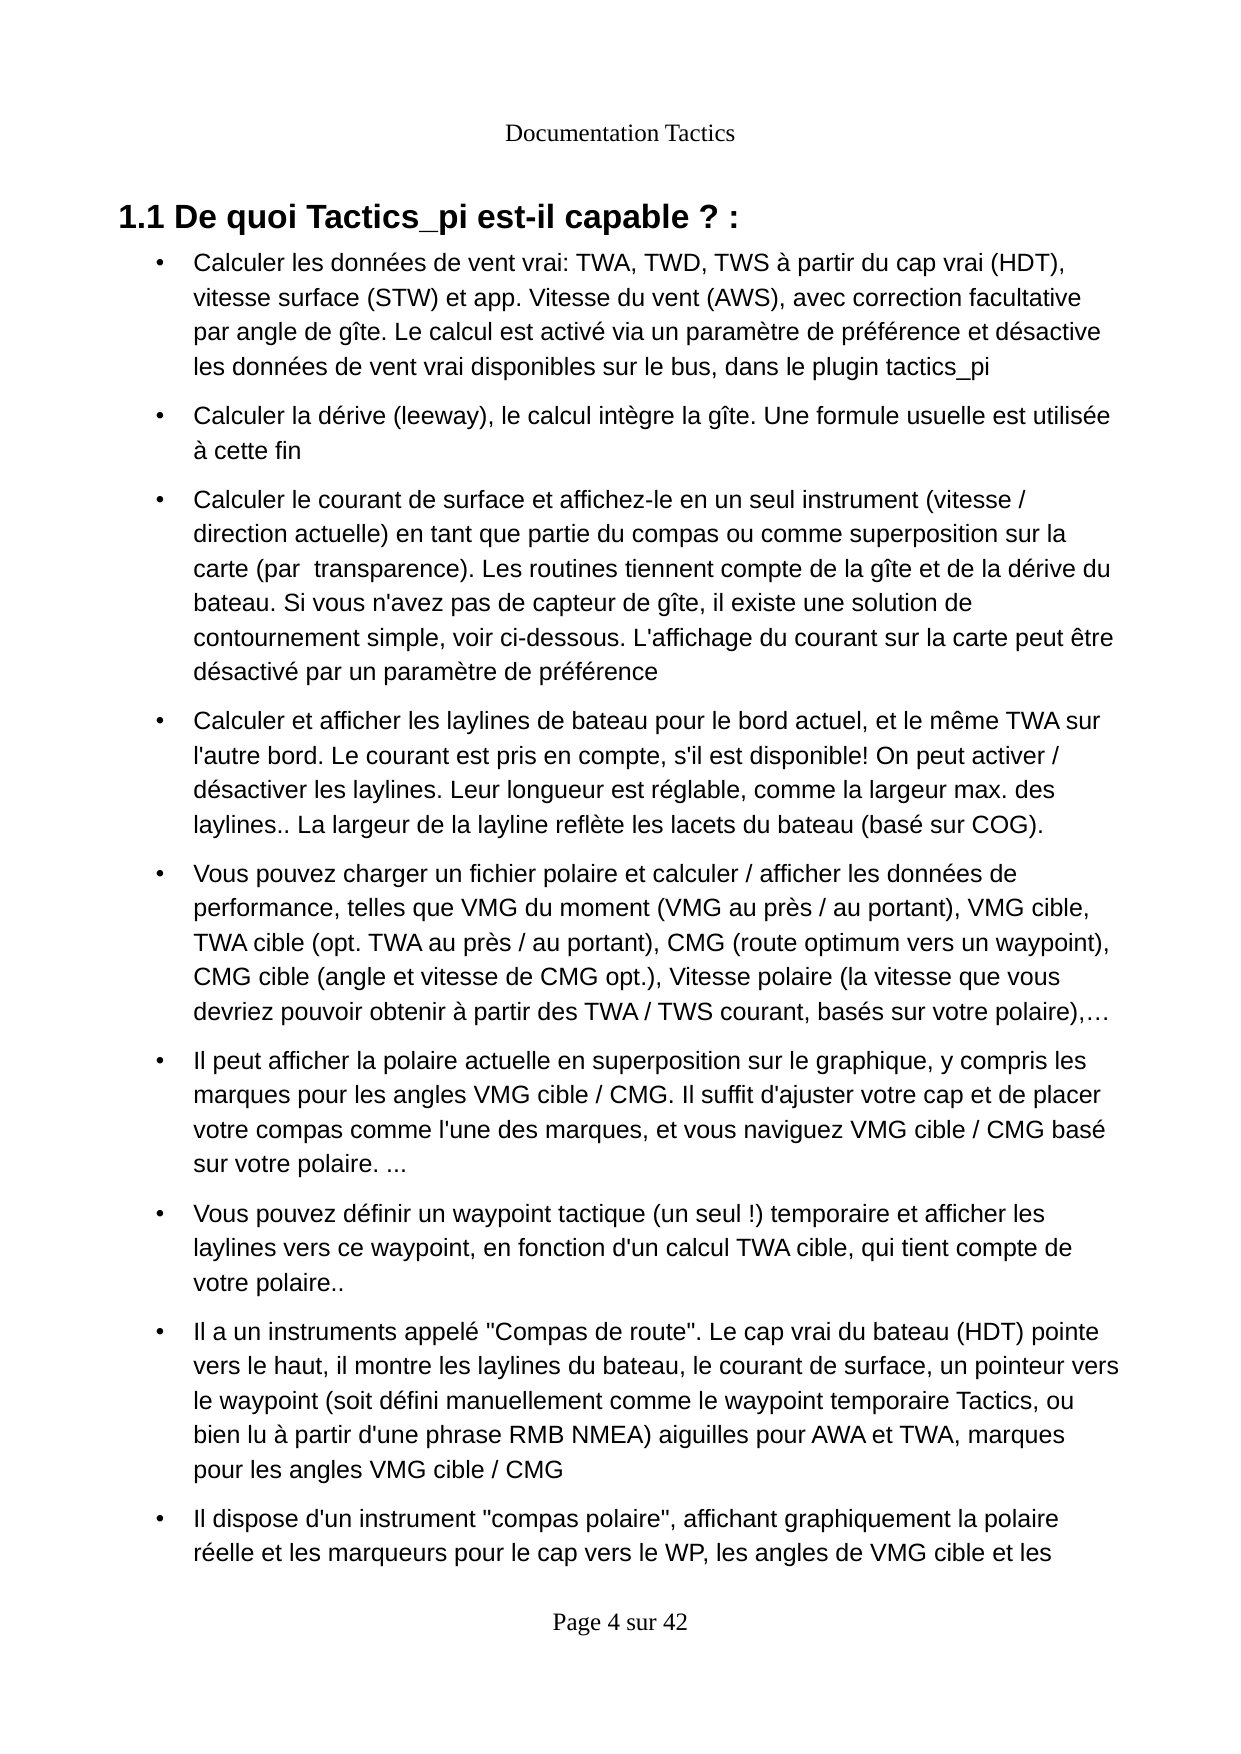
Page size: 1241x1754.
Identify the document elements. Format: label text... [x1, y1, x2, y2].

list Il peut afficher la polaire actuelle en superposition sur le graphique, y compris les marques pour les angles VMG cible / CMG. Il suffit d'ajuster votre cap et de placer votre compas comme l'une des marques, et vous naviguez VMG cible / CMG basé sur votre polaire. ... [156, 1046, 1122, 1178]
list Calculer et afficher les laylines de bateau pour le bord actuel, et le même TWA sur l'autre bord. Le courant est pris en compte, s'il est disponible! On peut activer / désactiver les laylines. Leur longueur est réglable, comme la largeur max. des laylines.. La largeur de la layline reflète les lacets du bateau (basé sur COG). [156, 706, 1122, 838]
list Il dispose d'un instrument "compas polaire", affichant graphiquement la polaire réelle et les marqueurs pour le cap vers le WP, les angles de VMG cible et les [156, 1504, 1122, 1567]
list Vous pouvez charger un fichier polaire et calculer / afficher les données de performance, telles que VMG du moment (VMG au près / au portant), VMG cible, TWA cible (opt. TWA au près / au portant), CMG (route optimum vers un waypoint), CMG cible (angle et vitesse de CMG opt.), Vitesse polaire (la vitesse que vous devriez pouvoir obtenir à partir des TWA / TWS courant, basés sur votre polaire),… [156, 859, 1122, 1026]
list Vous pouvez définir un waypoint tactique (un seul !) temporaire et afficher les laylines vers ce waypoint, en fonction d'un calcul TWA cible, qui tient compte de votre polaire.. [156, 1198, 1122, 1296]
list Calculer le courant de surface et affichez-le en un seul instrument (vitesse / direction actuelle) en tant que partie du compas ou comme superposition sur la carte (par transparence). Les routines tiennent compte de la gîte et de la dérive du bateau. Si vous n'avez pas de capteur de gîte, il existe une solution de contournement simple, voir ci-dessous. L'affichage du courant sur la carte peut être désactivé par un paramètre de préférence [156, 485, 1122, 686]
list Calculer les données de vent vrai: TWA, TWD, TWS à partir du cap vrai (HDT), vitesse surface (STW) et app. Vitesse du vent (AWS), avec correction facultative par angle de gîte. Le calcul est activé via un paramètre de préférence et désactive les données de vent vrai disponibles sur le bus, dans le plugin tactics_pi [156, 248, 1122, 381]
list Calculer la dérive (leeway), le calcul intègre la gîte. Une formule usuelle est utilisée à cette fin [156, 401, 1122, 464]
list Il a un instruments appelé "Compas de route". Le cap vrai du bateau (HDT) pointe vers le haut, il montre les laylines du bateau, le courant de surface, un pointeur vers le waypoint (soit défini manuellement comme le waypoint temporaire Tactics, ou bien lu à partir d'une phrase RMB NMEA) aiguilles pour AWA et TWA, marques pour les angles VMG cible / CMG [156, 1317, 1122, 1483]
subtitle 1.1 De quoi Tactics_pi est-il capable ? : [118, 197, 1122, 236]
